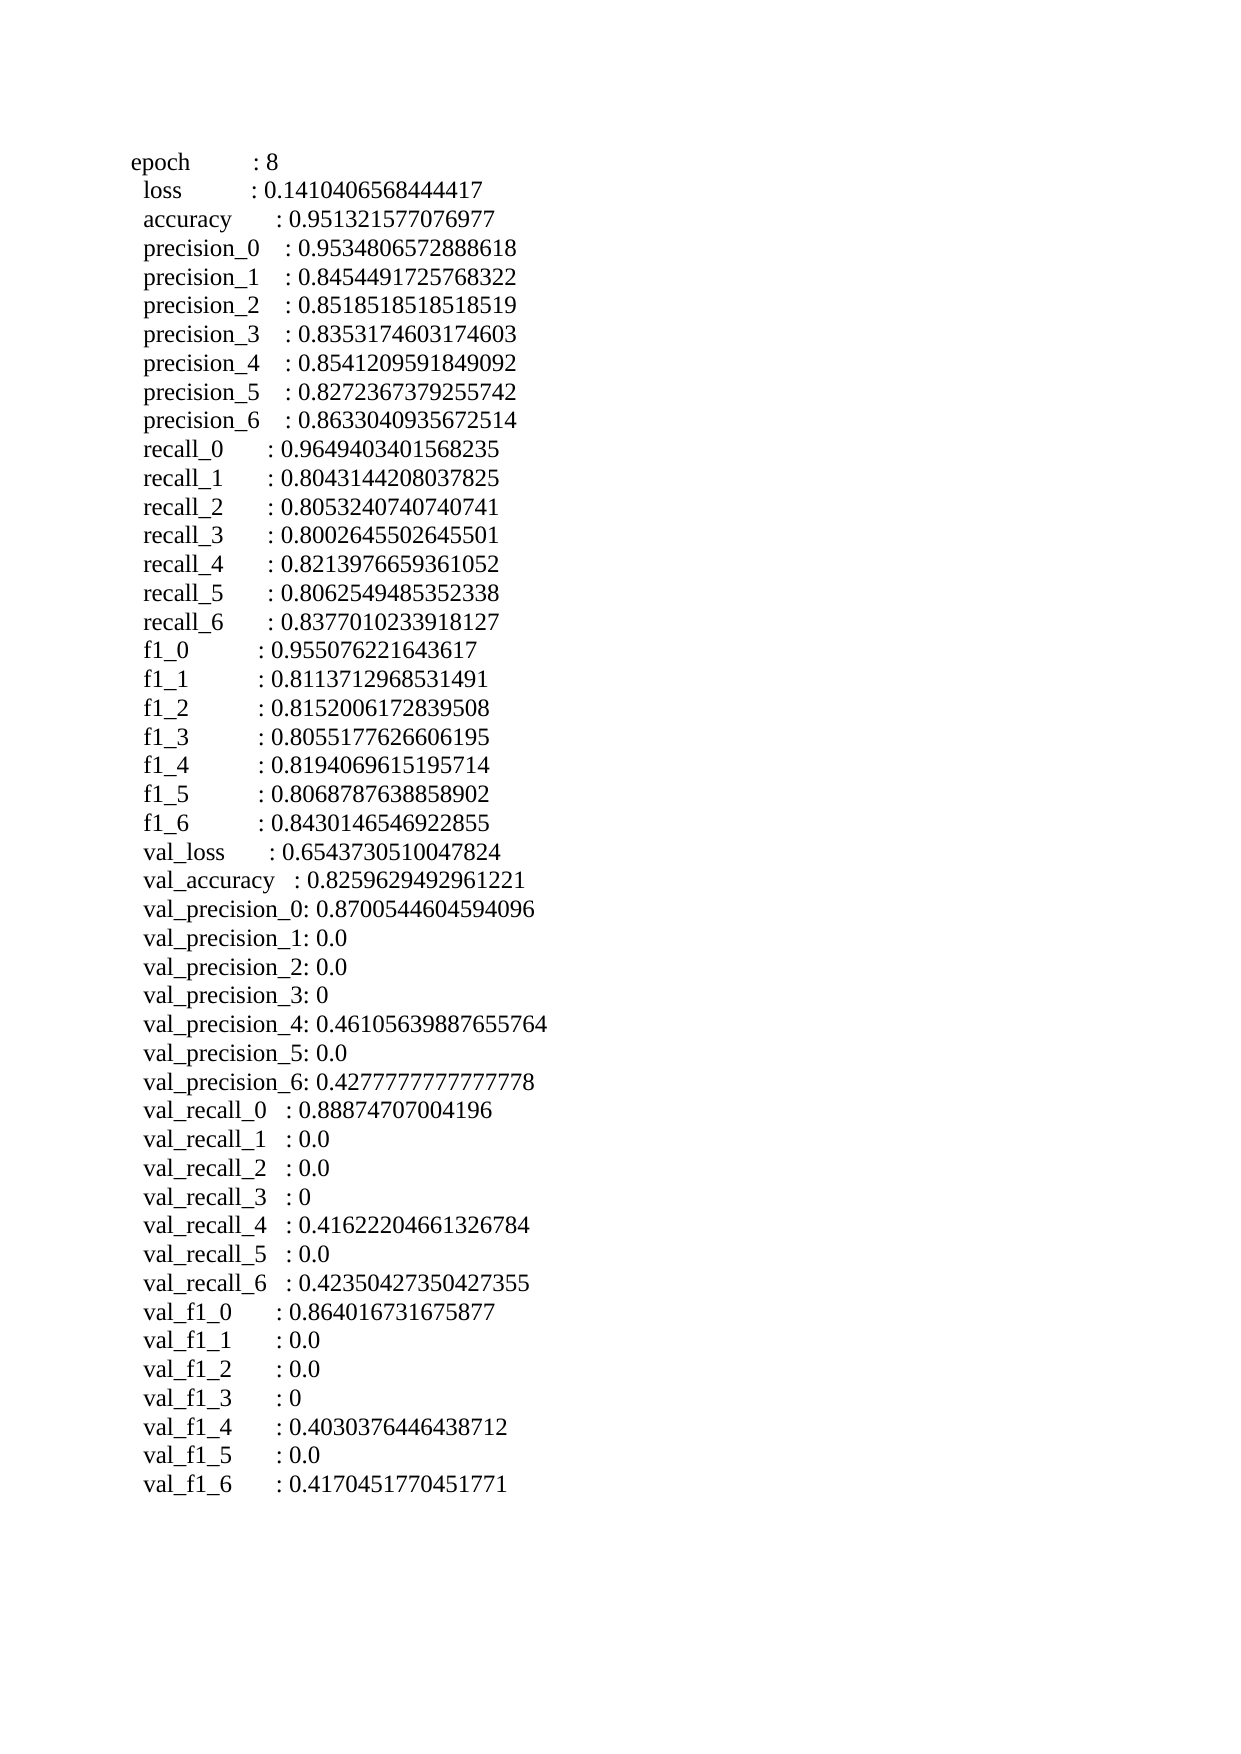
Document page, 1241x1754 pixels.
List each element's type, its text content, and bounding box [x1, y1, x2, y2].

text precision_1 : 0.8454491725768322 [118, 262, 1122, 291]
text epoch : 8 [118, 147, 1122, 176]
text val_recall_5 : 0.0 [118, 1239, 1122, 1268]
text val_precision_1: 0.0 [118, 923, 1122, 952]
text precision_0 : 0.9534806572888618 [118, 233, 1122, 262]
text val_f1_2 : 0.0 [118, 1354, 1122, 1383]
text f1_4 : 0.8194069615195714 [118, 751, 1122, 779]
text val_recall_6 : 0.42350427350427355 [118, 1268, 1122, 1297]
text recall_3 : 0.8002645502645501 [118, 521, 1122, 549]
text val_accuracy : 0.8259629492961221 [118, 866, 1122, 894]
text precision_5 : 0.8272367379255742 [118, 377, 1122, 406]
text precision_3 : 0.8353174603174603 [118, 319, 1122, 348]
text val_f1_1 : 0.0 [118, 1326, 1122, 1354]
text precision_2 : 0.8518518518518519 [118, 291, 1122, 319]
text precision_4 : 0.8541209591849092 [118, 348, 1122, 377]
text accuracy : 0.951321577076977 [118, 204, 1122, 233]
text val_precision_5: 0.0 [118, 1038, 1122, 1067]
text f1_3 : 0.8055177626606195 [118, 722, 1122, 751]
text val_f1_3 : 0 [118, 1383, 1122, 1412]
text val_f1_0 : 0.864016731675877 [118, 1297, 1122, 1326]
text val_precision_0: 0.8700544604594096 [118, 894, 1122, 923]
text val_recall_1 : 0.0 [118, 1124, 1122, 1153]
text recall_0 : 0.9649403401568235 [118, 434, 1122, 463]
text val_precision_4: 0.46105639887655764 [118, 1009, 1122, 1038]
text val_f1_4 : 0.4030376446438712 [118, 1412, 1122, 1441]
text val_f1_5 : 0.0 [118, 1441, 1122, 1469]
text f1_0 : 0.955076221643617 [118, 636, 1122, 664]
text val_precision_3: 0 [118, 981, 1122, 1009]
text f1_2 : 0.8152006172839508 [118, 693, 1122, 722]
text recall_6 : 0.8377010233918127 [118, 607, 1122, 636]
text val_recall_2 : 0.0 [118, 1153, 1122, 1182]
text recall_4 : 0.8213976659361052 [118, 549, 1122, 578]
text recall_5 : 0.8062549485352338 [118, 578, 1122, 607]
text precision_6 : 0.8633040935672514 [118, 406, 1122, 434]
text f1_5 : 0.8068787638858902 [118, 779, 1122, 808]
text val_recall_0 : 0.88874707004196 [118, 1096, 1122, 1124]
text val_f1_6 : 0.4170451770451771 [118, 1469, 1122, 1498]
text loss : 0.1410406568444417 [118, 176, 1122, 204]
text f1_6 : 0.8430146546922855 [118, 808, 1122, 837]
text recall_2 : 0.8053240740740741 [118, 492, 1122, 521]
text val_recall_3 : 0 [118, 1182, 1122, 1211]
text val_precision_2: 0.0 [118, 952, 1122, 981]
text recall_1 : 0.8043144208037825 [118, 463, 1122, 492]
text f1_1 : 0.8113712968531491 [118, 664, 1122, 693]
text val_recall_4 : 0.41622204661326784 [118, 1211, 1122, 1239]
text val_precision_6: 0.4277777777777778 [118, 1067, 1122, 1096]
text val_loss : 0.6543730510047824 [118, 837, 1122, 866]
